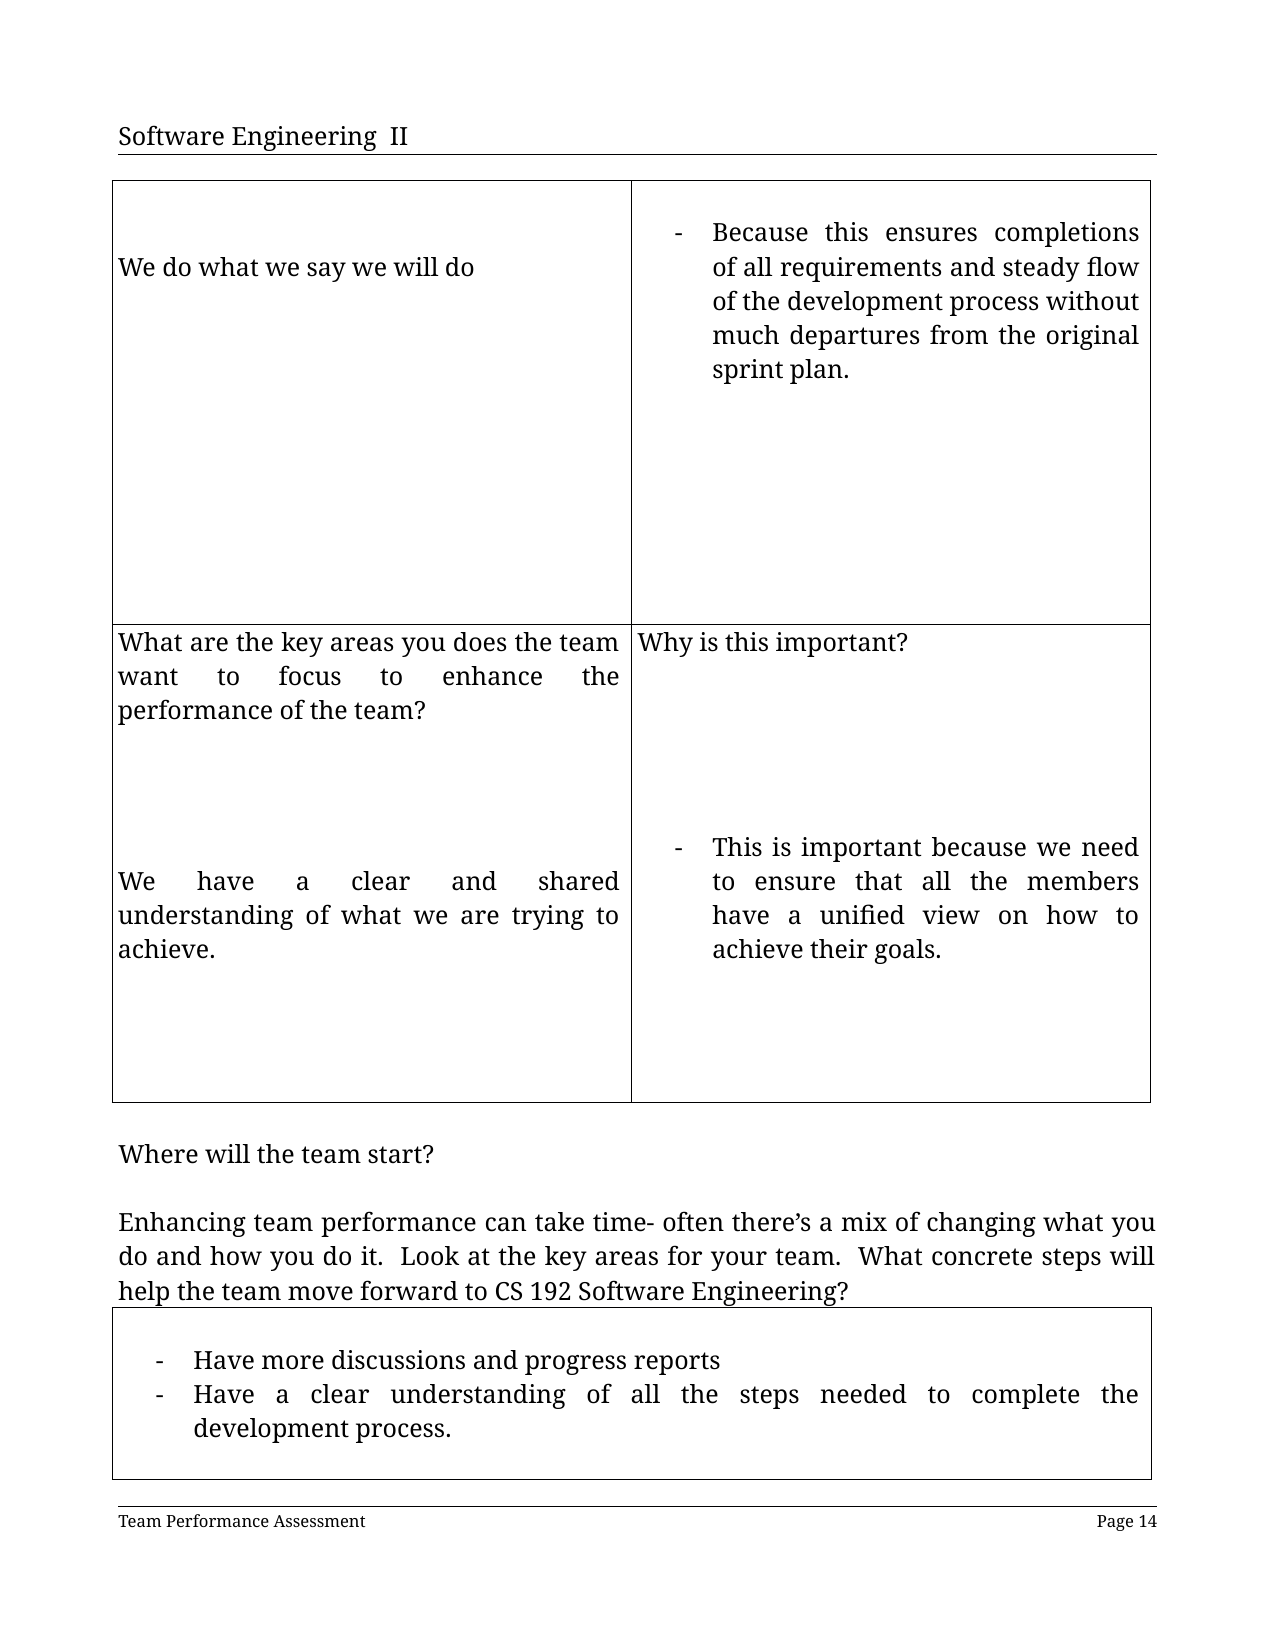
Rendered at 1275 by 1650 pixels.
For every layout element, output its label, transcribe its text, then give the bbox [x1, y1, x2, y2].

table_cell What are the key areas you does the team want to focus to enhance the performance of the team? We have a clear and shared understanding of what we are trying to achieve. [113, 625, 631, 1102]
table_header Have more discussions and progress reports Have a clear understanding of all the steps needed to complete the development process. [113, 1308, 1151, 1478]
table_cell Why is this important? This is important because we need to ensure that all the members have a unified view on how to achieve their goals. [632, 625, 1150, 1102]
text Where will the team start? [118, 1137, 1157, 1171]
text Enhancing team performance can take time- often there’s a mix of changing what you do and how you do it. Look at the key areas for your team. What concrete steps will help the team move forward to CS 192 Software Engineering? [118, 1205, 1157, 1307]
table_header Because this ensures completions of all requirements and steady flow of the development process without much departures from the original sprint plan. [632, 181, 1150, 624]
table_header We do what we say we will do [113, 181, 631, 624]
